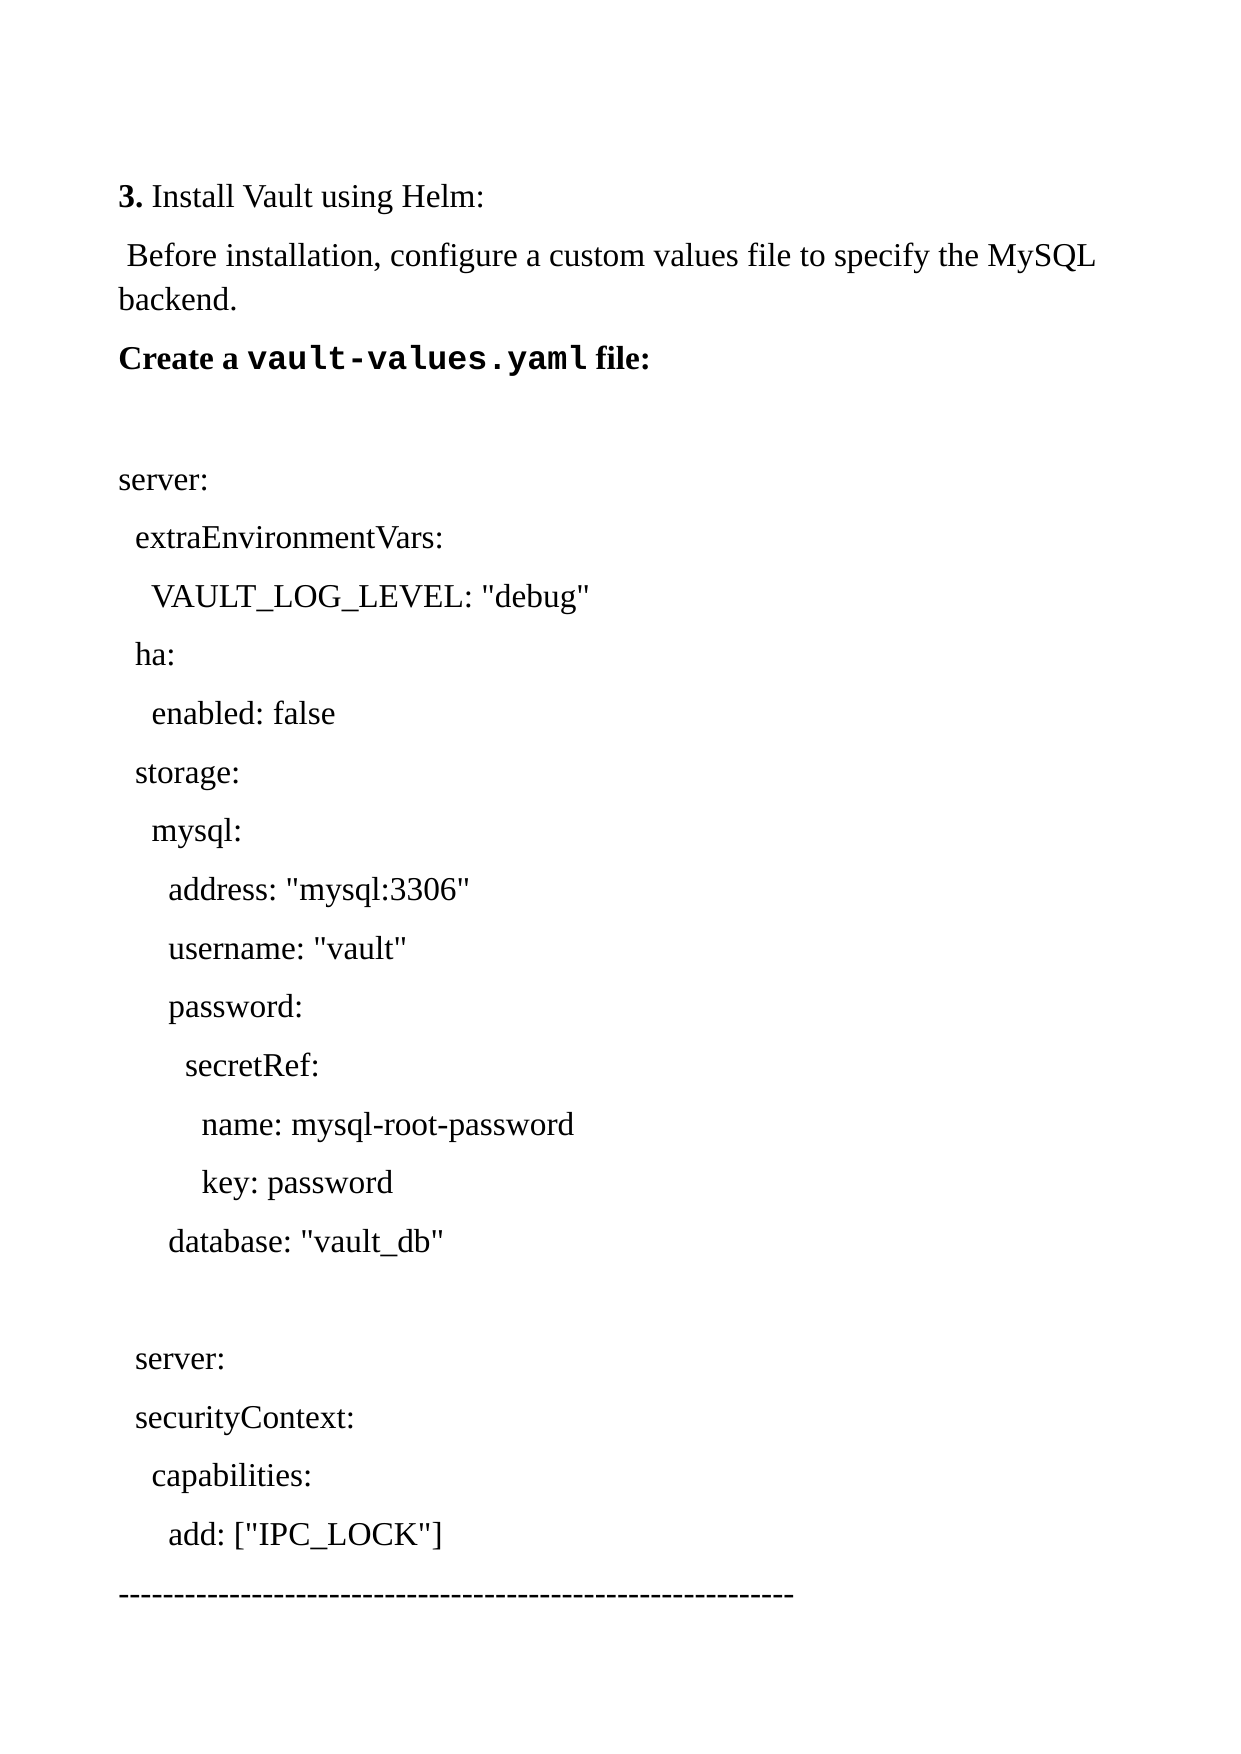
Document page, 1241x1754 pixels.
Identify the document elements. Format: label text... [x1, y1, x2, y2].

text VAULT_LOG_LEVEL: "debug" [118, 576, 1122, 614]
text add: ["IPC_LOCK"] [118, 1514, 1122, 1553]
text password: [118, 987, 1122, 1025]
text key: password [118, 1162, 1122, 1201]
text database: "vault_db" [118, 1221, 1122, 1259]
text ha: [118, 635, 1122, 673]
text server: [118, 1338, 1122, 1377]
text 3. Install Vault using Helm: [118, 177, 1122, 215]
text secretRef: [118, 1045, 1122, 1083]
text username: "vault" [118, 928, 1122, 966]
text name: mysql-root-password [118, 1104, 1122, 1142]
text ------------------------------------------------------------- [118, 1573, 1122, 1611]
text storage: [118, 752, 1122, 790]
text server: [118, 459, 1122, 497]
text address: "mysql:3306" [118, 869, 1122, 908]
text enabled: false [118, 693, 1122, 732]
text Create a vault-values.yaml file: [118, 338, 1122, 379]
text extraEnvironmentVars: [118, 517, 1122, 556]
text securityContext: [118, 1397, 1122, 1435]
text Before installation, configure a custom values file to specify the MySQL backend. [118, 235, 1122, 318]
text capabilities: [118, 1456, 1122, 1494]
text mysql: [118, 811, 1122, 849]
